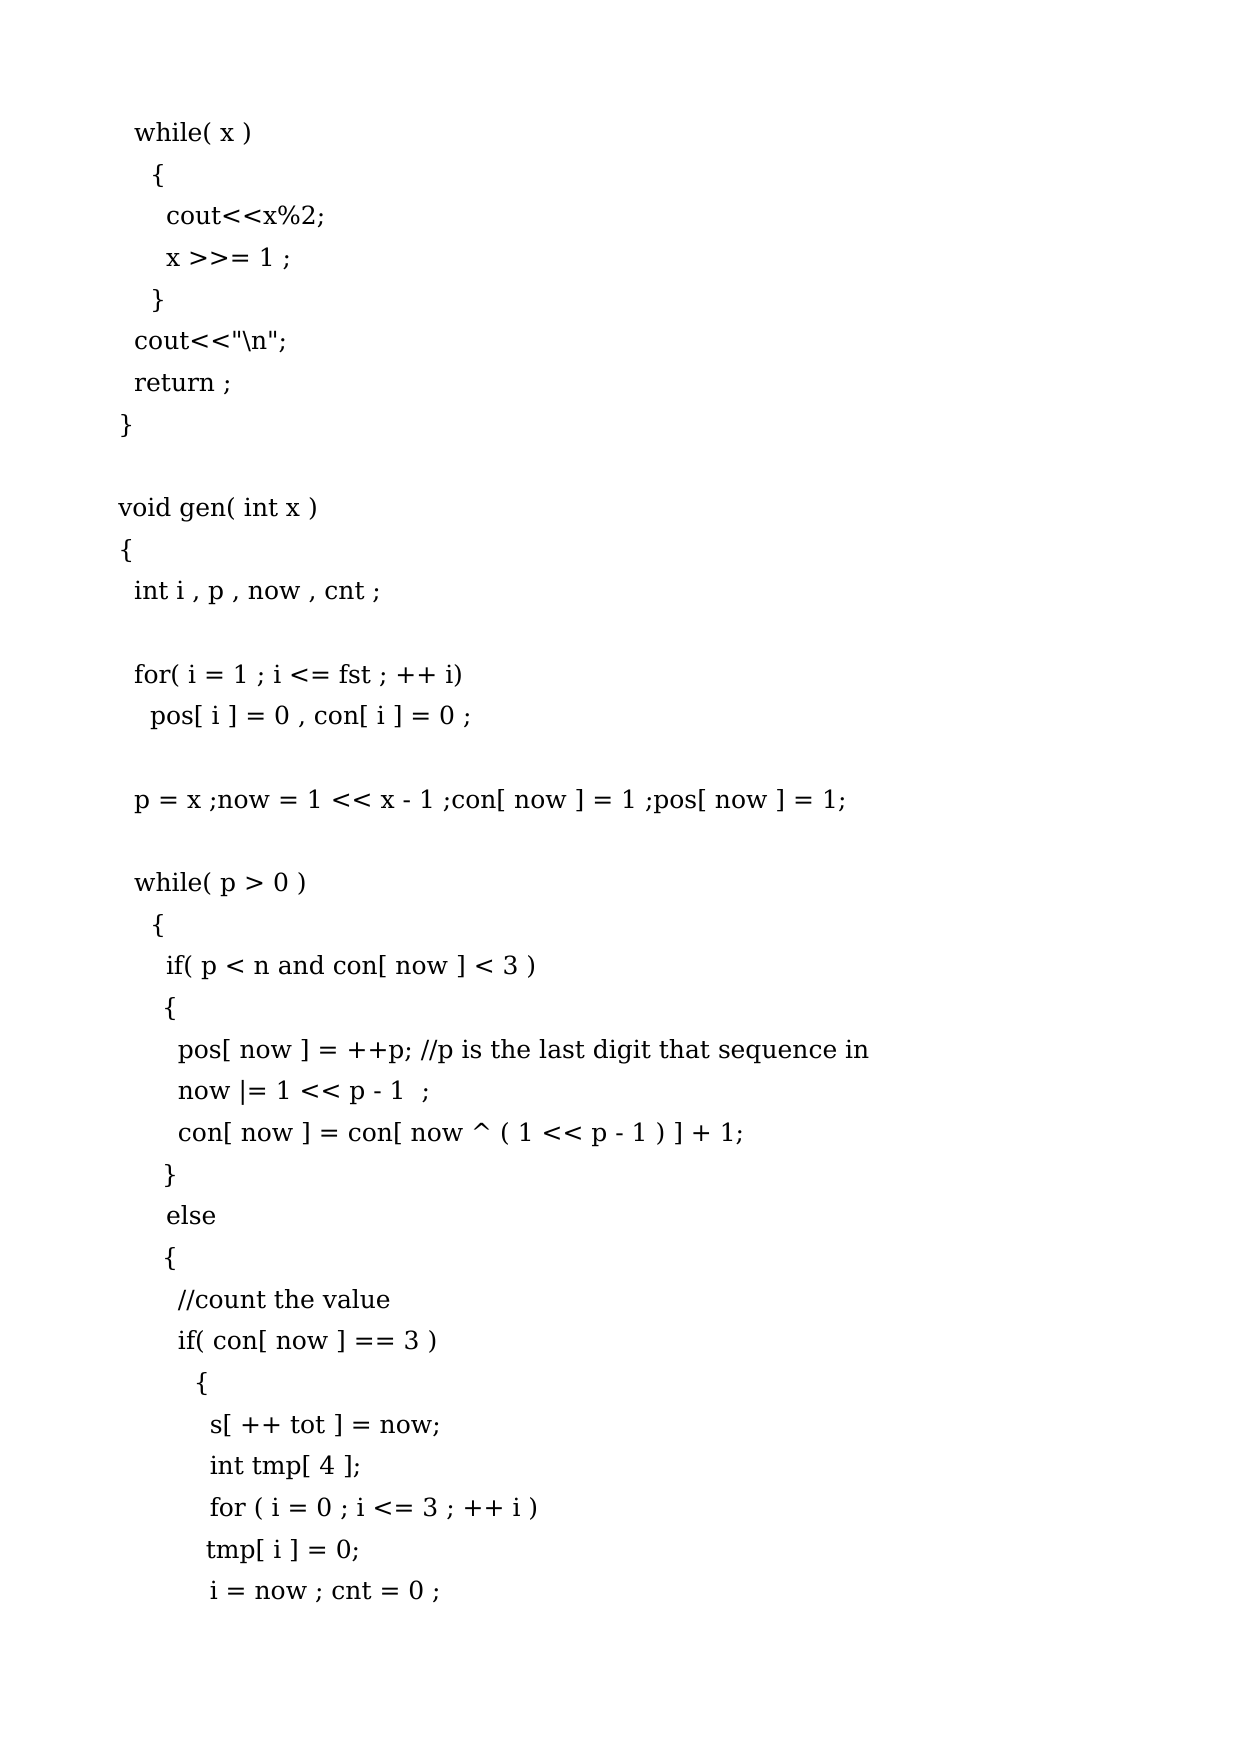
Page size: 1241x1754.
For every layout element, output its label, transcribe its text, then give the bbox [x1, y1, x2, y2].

text { [118, 1368, 1122, 1397]
text } [118, 410, 1122, 439]
text cout<<x%2; [118, 201, 1122, 231]
text int i , p , now , cnt ; [118, 576, 1122, 606]
text //count the value [118, 1285, 1122, 1314]
text else [118, 1201, 1122, 1231]
text while( x ) [118, 118, 1122, 147]
text cout<<"\n"; [118, 326, 1122, 356]
text { [118, 160, 1122, 189]
text pos[ i ] = 0 , con[ i ] = 0 ; [118, 701, 1122, 731]
text } [118, 1160, 1122, 1189]
text for( i = 1 ; i <= fst ; ++ i) [118, 660, 1122, 689]
text void gen( int x ) [118, 493, 1122, 522]
text { [118, 993, 1122, 1022]
text return ; [118, 368, 1122, 397]
text while( p > 0 ) [118, 868, 1122, 897]
text now |= 1 << p - 1 ; [118, 1076, 1122, 1106]
text } [118, 285, 1122, 314]
text pos[ now ] = ++p; //p is the last digit that sequence in [118, 1035, 1122, 1064]
text s[ ++ tot ] = now; [118, 1410, 1122, 1439]
text x >>= 1 ; [118, 243, 1122, 272]
text for ( i = 0 ; i <= 3 ; ++ i ) [118, 1493, 1122, 1522]
text if( p < n and con[ now ] < 3 ) [118, 951, 1122, 981]
text if( con[ now ] == 3 ) [118, 1326, 1122, 1356]
text { [118, 910, 1122, 939]
text tmp[ i ] = 0; [118, 1535, 1122, 1564]
text { [118, 1243, 1122, 1272]
text int tmp[ 4 ]; [118, 1451, 1122, 1481]
text i = now ; cnt = 0 ; [118, 1576, 1122, 1606]
text con[ now ] = con[ now ^ ( 1 << p - 1 ) ] + 1; [118, 1118, 1122, 1147]
text p = x ;now = 1 << x - 1 ;con[ now ] = 1 ;pos[ now ] = 1; [118, 785, 1122, 814]
text { [118, 535, 1122, 564]
